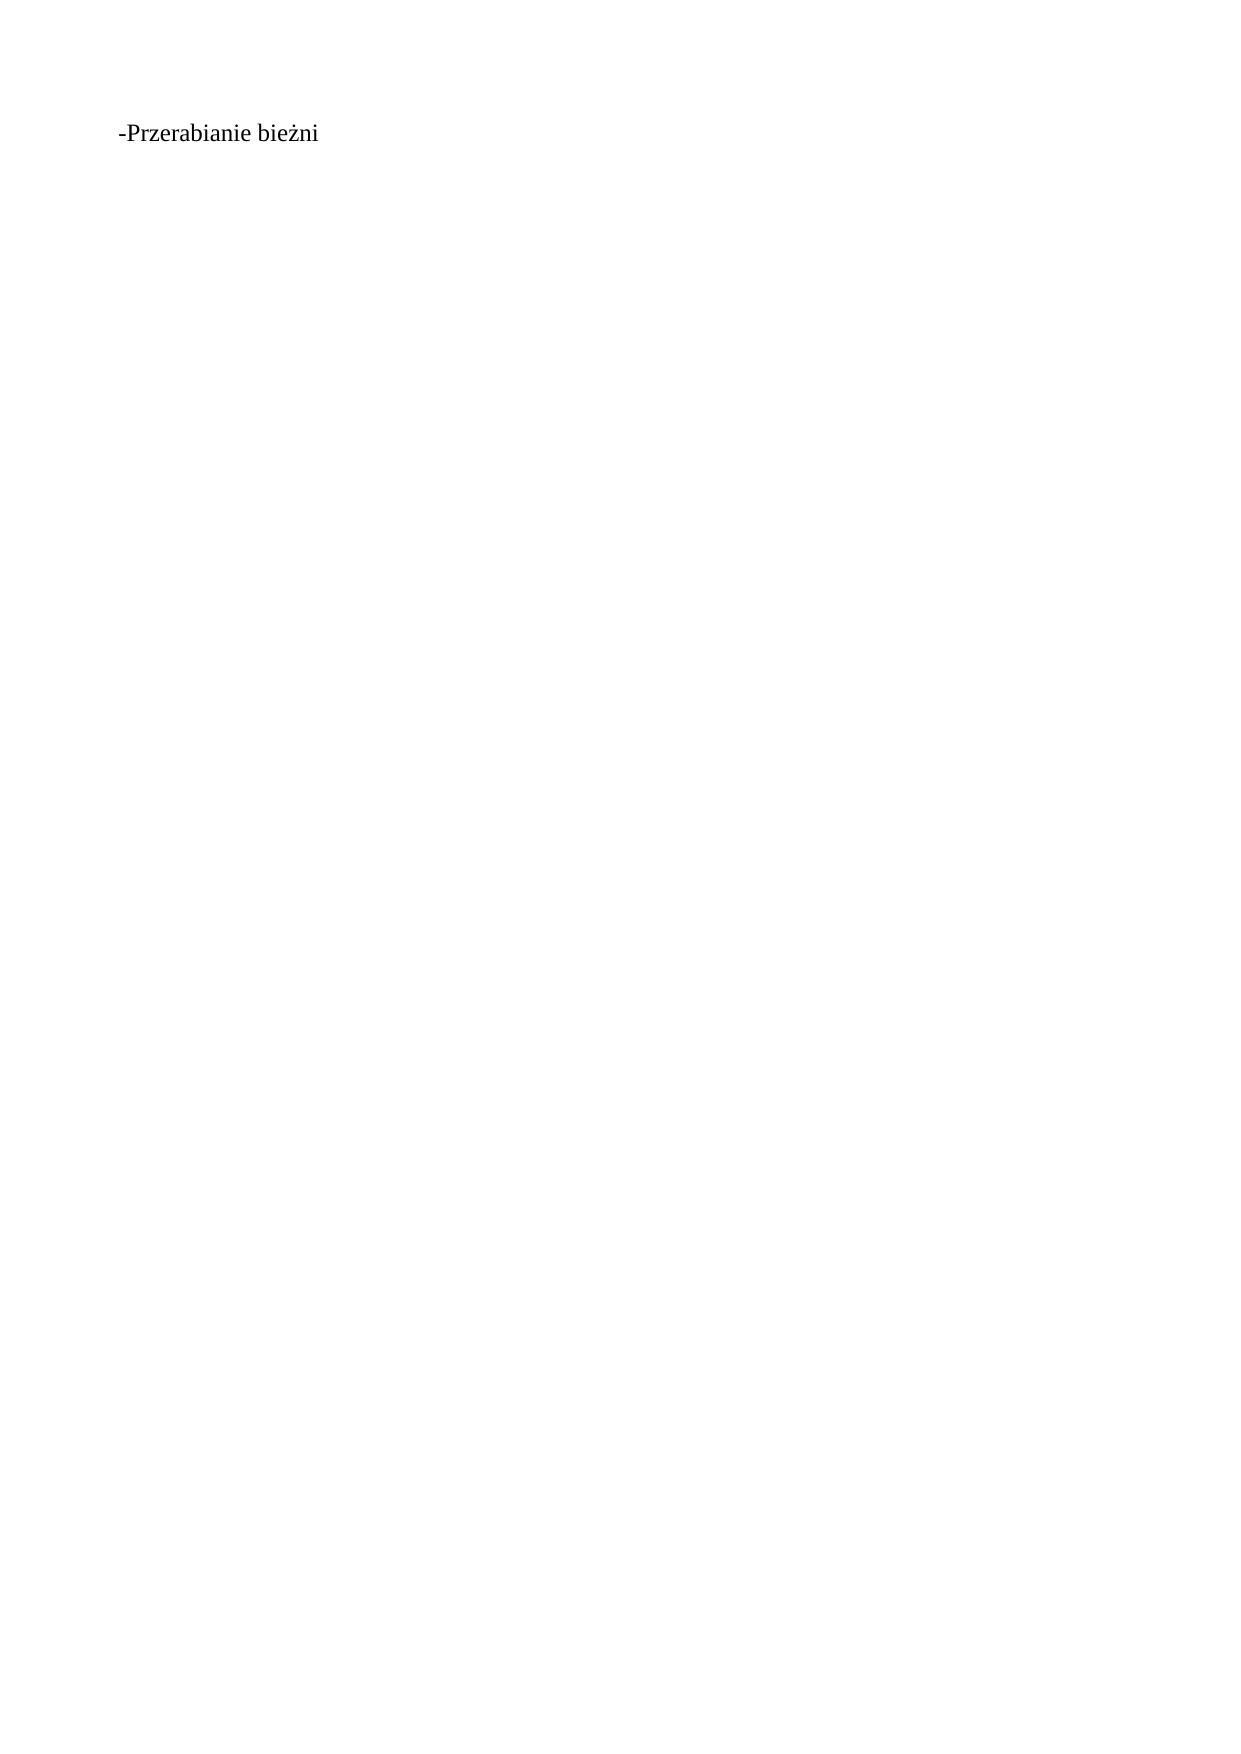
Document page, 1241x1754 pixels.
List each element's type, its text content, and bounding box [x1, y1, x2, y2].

text -Przerabianie bieżni [118, 118, 1122, 147]
